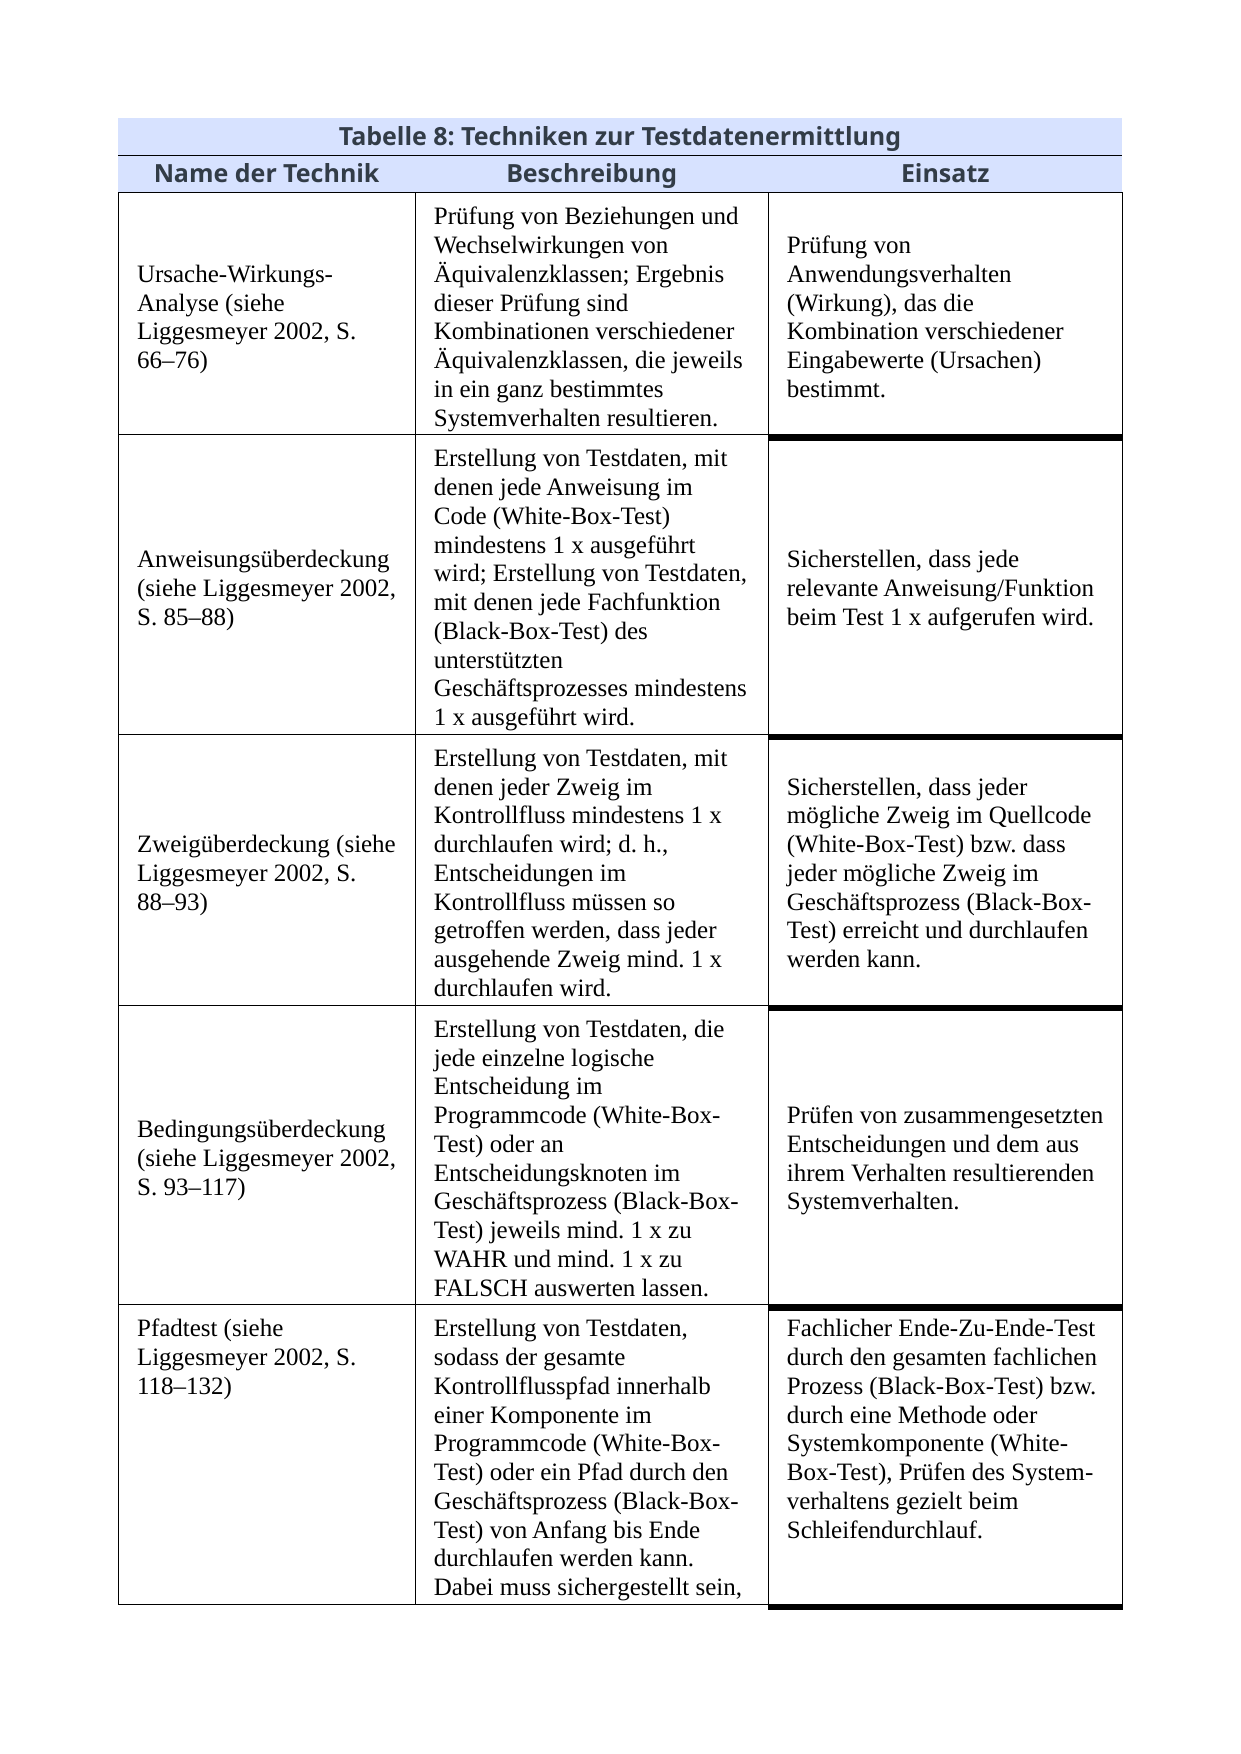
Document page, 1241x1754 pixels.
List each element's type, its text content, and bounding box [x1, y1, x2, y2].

table_cell Prüfung von Anwendungsverhalten (Wirkung), das die Kombination verschiedener Eingabewerte (Ursachen) bestimmt. [769, 193, 1122, 434]
table_cell Sicherstellen, dass jeder mögliche Zweig im Quellcode (White-Box-Test) bzw. dass jeder mögliche Zweig im Geschäftsprozess (Black-Box-Test) erreicht und durchlaufen werden kann. [769, 740, 1122, 1005]
table_cell Name der Technik [118, 156, 415, 192]
table_cell Einsatz [768, 156, 1122, 192]
table_cell Fachlicher Ende-Zu-Ende-Test durch den gesamten fachlichen Prozess (Black-Box-Test) bzw. durch eine Methode oder System­komponente (White-Box-Test), Prüfen des System­verhaltens gezielt beim Schleifendurchlauf. [769, 1311, 1122, 1604]
table_header Tabelle 8: Techniken zur Testdatenermittlung [118, 118, 1122, 155]
table_cell Sicherstellen, dass jede relevante Anweisung/Funktion beim Test 1 x aufgerufen wird. [769, 441, 1122, 734]
table_cell Anweisungsüberdeckung (siehe Ligges­meyer 2002, S. 85–88) [119, 435, 415, 734]
table_cell Pfadtest (siehe Liggesmeyer 2002, S. 118–132) [119, 1305, 415, 1604]
table_cell Erstellung von Testdaten, mit denen jeder Zweig im Kontrollfluss mindestens 1 x durchlaufen wird; d. h., Entscheidungen im Kontrollfluss müssen so getroffen werden, dass jeder aus­gehende Zweig mind. 1 x durchlaufen wird. [416, 735, 768, 1005]
table_cell Prüfen von zusammen­gesetzten Entscheidungen und dem aus ihrem Verhalten resultierenden Systemverhalten. [769, 1011, 1122, 1304]
table_cell Erstellung von Testdaten, die jede einzelne logische Entscheidung im Programmcode (White-Box-Test) oder an Entscheidungsknoten im Geschäftsprozess (Black-Box-Test) jeweils mind. 1 x zu WAHR und mind. 1 x zu FALSCH auswerten lassen. [416, 1006, 768, 1304]
table_cell Prüfung von Beziehungen und Wechselwirkungen von Äquivalenzklassen; Ergebnis dieser Prüfung sind Kombinationen verschiedener Äquivalenzklassen, die jeweils in ein ganz bestimmtes Systemverhalten resultieren. [416, 193, 768, 434]
table_cell Bedingungsüberdeckung (siehe Ligges­meyer 2002, S. 93–117) [119, 1006, 415, 1304]
table_cell Beschreibung [415, 156, 768, 192]
table_cell Erstellung von Testdaten, sodass der gesamte Kontrollflusspfad innerhalb einer Komponente im Programmcode (White-Box-Test) oder ein Pfad durch den Geschäftsprozess (Black-Box-Test) von Anfang bis Ende durchlaufen werden kann. Dabei muss sicher­gestellt sein, [416, 1305, 768, 1604]
table_cell Zweigüberdeckung (siehe Ligges­meyer 2002, S. 88–93) [119, 735, 415, 1005]
table_cell Erstellung von Testdaten, mit denen jede Anweisung im Code (White-Box-Test) mindestens 1 x ausgeführt wird; Erstellung von Test­daten, mit denen jede Fachfunktion (Black-Box-Test) des unterstützten Geschäftsprozesses mindestens 1 x ausgeführt wird. [416, 435, 768, 734]
table_cell Ursache-Wirkungs-Analyse (siehe Liggesmeyer 2002, S. 66–76) [119, 193, 415, 434]
